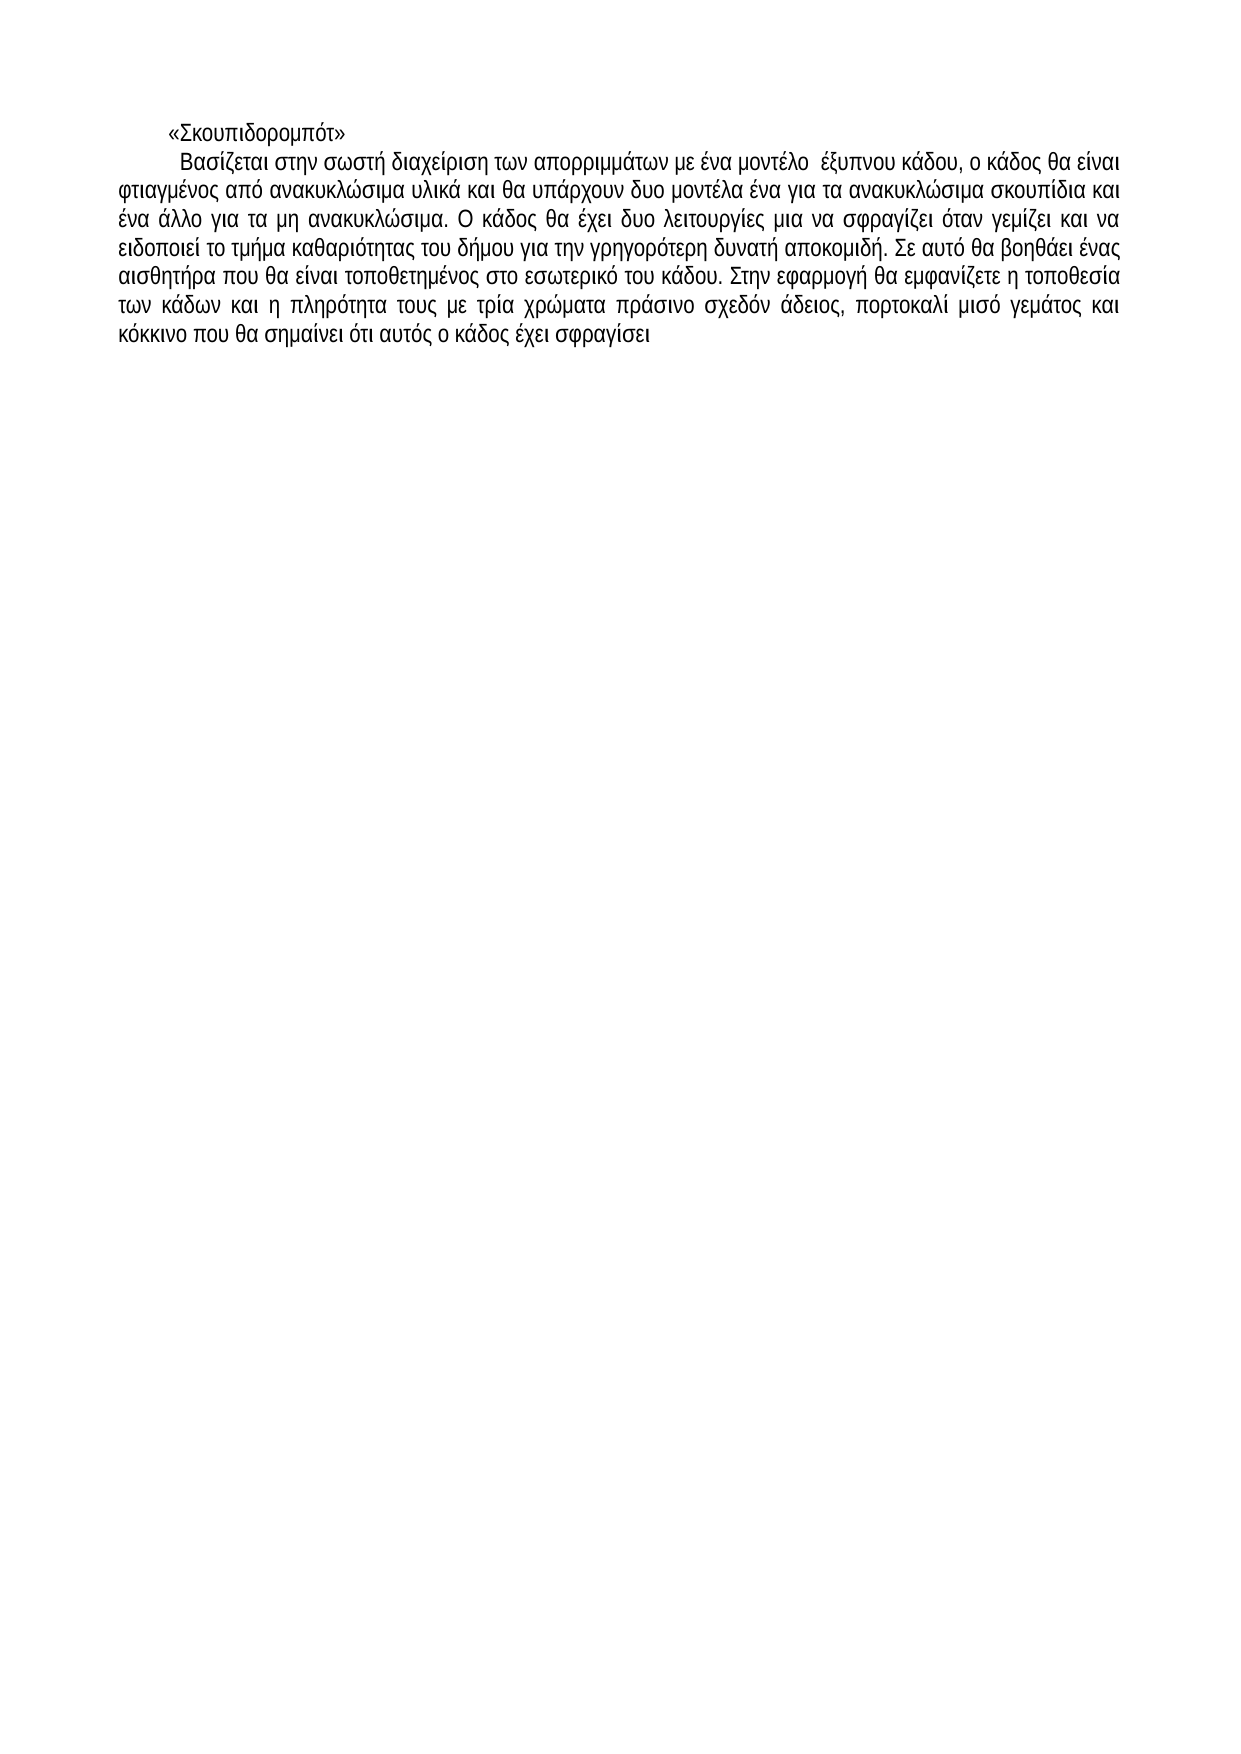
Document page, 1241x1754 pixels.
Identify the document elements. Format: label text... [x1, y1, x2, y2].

text «Σκουπιδορομπότ» [118, 118, 1122, 147]
text Βασίζεται στην σωστή διαχείριση των απορριμμάτων με ένα μοντέλο έξυπνου κάδου, ο κάδος θα είναι φτιαγμένος από ανακυκλώσιμα υλικά και θα υπάρχουν δυο μοντέλα ένα για τα ανακυκλώσιμα σκουπίδια και ένα άλλο για τα μη ανακυκλώσιμα. Ο κάδος θα έχει δυο λειτουργίες μια να σφραγίζει όταν γεμίζει και να ειδοποιεί το τμήμα καθαριότητας του δήμου για την γρηγορότερη δυνατή αποκομιδή. Σε αυτό θα βοηθάει ένας αισθητήρα που θα είναι τοποθετημένος στο εσωτερικό του κάδου. Στην εφαρμογή θα εμφανίζετε η τοποθεσία των κάδων και η πληρότητα τους με τρία χρώματα πράσινο σχεδόν άδειος, πορτοκαλί μισό γεμάτος και κόκκινο που θα σημαίνει ότι αυτός ο κάδος έχει σφραγίσει [118, 147, 1122, 347]
